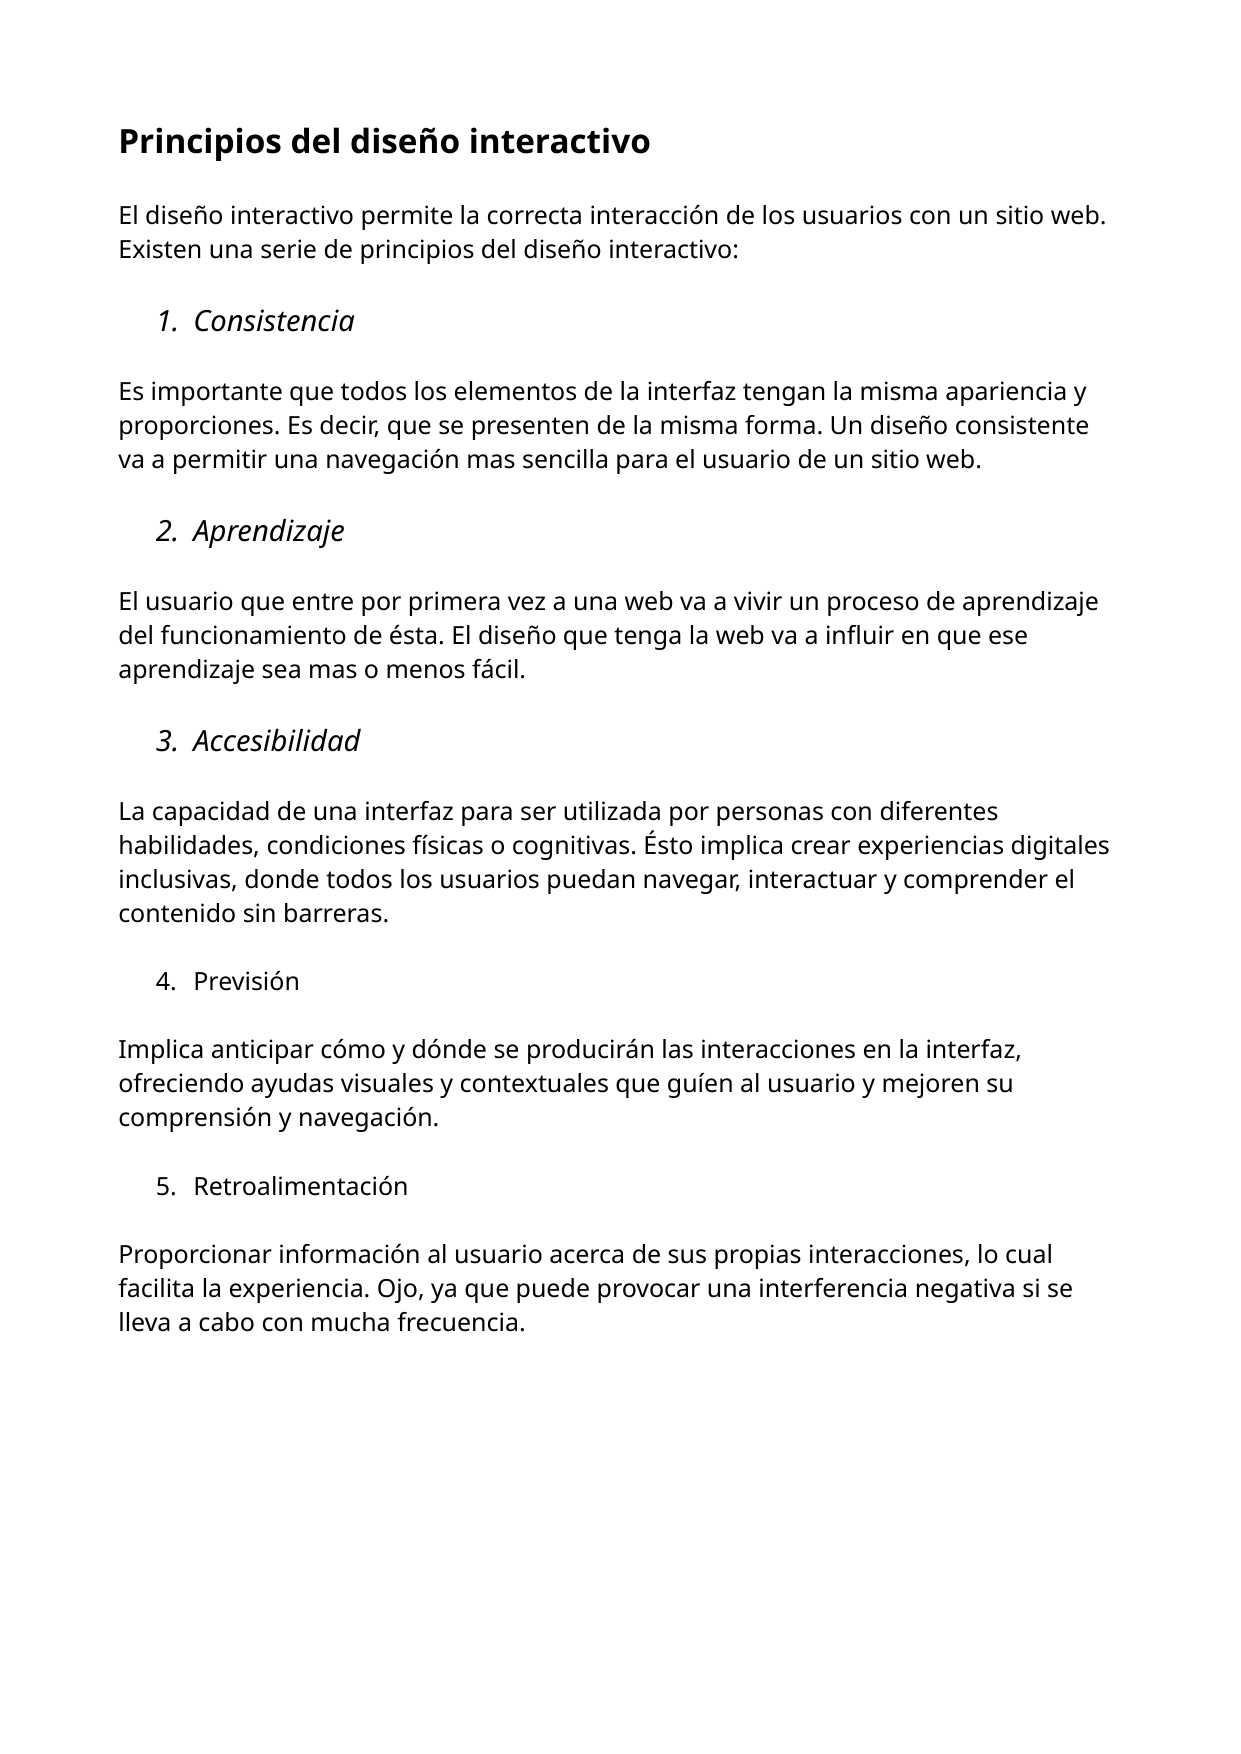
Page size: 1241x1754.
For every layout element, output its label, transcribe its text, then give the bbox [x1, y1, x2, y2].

text El diseño interactivo permite la correcta interacción de los usuarios con un sitio web. Existen una serie de principios del diseño interactivo: [118, 198, 1122, 266]
list Accesibilidad [156, 720, 1122, 759]
list Retroalimentación [156, 1168, 1122, 1202]
text Implica anticipar cómo y dónde se producirán las interacciones en la interfaz, ofreciendo ayudas visuales y contextuales que guíen al usuario y mejoren su comprensión y navegación. [118, 1032, 1122, 1134]
text La capacidad de una interfaz para ser utilizada por personas con diferentes habilidades, condiciones físicas o cognitivas. Ésto implica crear experiencias digitales inclusivas, donde todos los usuarios puedan navegar, interactuar y comprender el contenido sin barreras. [118, 793, 1122, 930]
text Principios del diseño interactivo [118, 118, 1122, 163]
list Previsión [156, 964, 1122, 998]
text Es importante que todos los elementos de la interfaz tengan la misma apariencia y proporciones. Es decir, que se presenten de la misma forma. Un diseño consistente va a permitir una navegación mas sencilla para el usuario de un sitio web. [118, 373, 1122, 476]
text El usuario que entre por primera vez a una web va a vivir un proceso de aprendizaje del funcionamiento de ésta. El diseño que tenga la web va a influir en que ese aprendizaje sea mas o menos fácil. [118, 583, 1122, 686]
text Proporcionar información al usuario acerca de sus propias interacciones, lo cual facilita la experiencia. Ojo, ya que puede provocar una interferencia negativa si se lleva a cabo con mucha frecuencia. [118, 1236, 1122, 1338]
list Aprendizaje [156, 510, 1122, 549]
list Consistencia [156, 300, 1122, 339]
